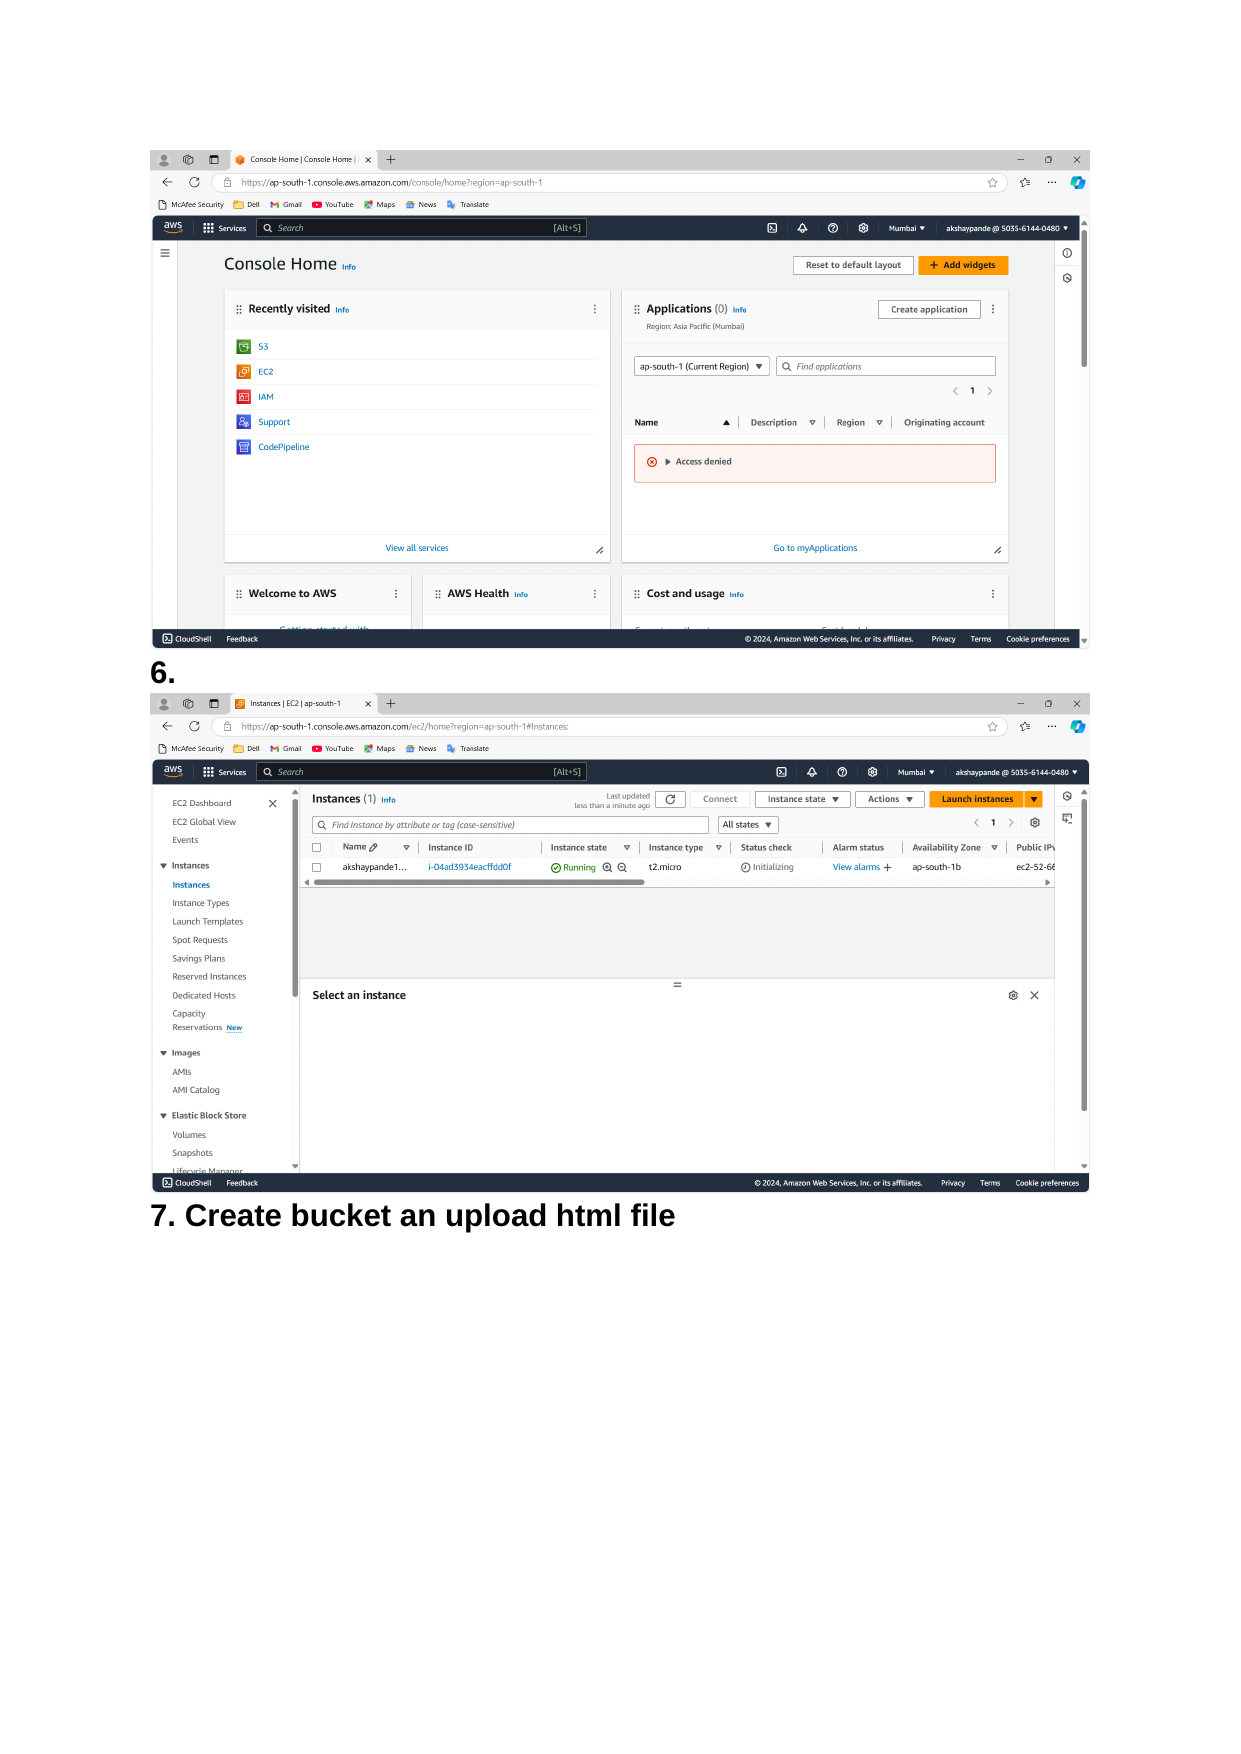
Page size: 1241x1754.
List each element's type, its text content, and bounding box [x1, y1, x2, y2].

picture [150, 693, 1091, 1194]
text 6. [150, 654, 1090, 693]
picture [150, 150, 1091, 650]
text 7. Create bucket an upload html file [150, 1197, 1090, 1233]
